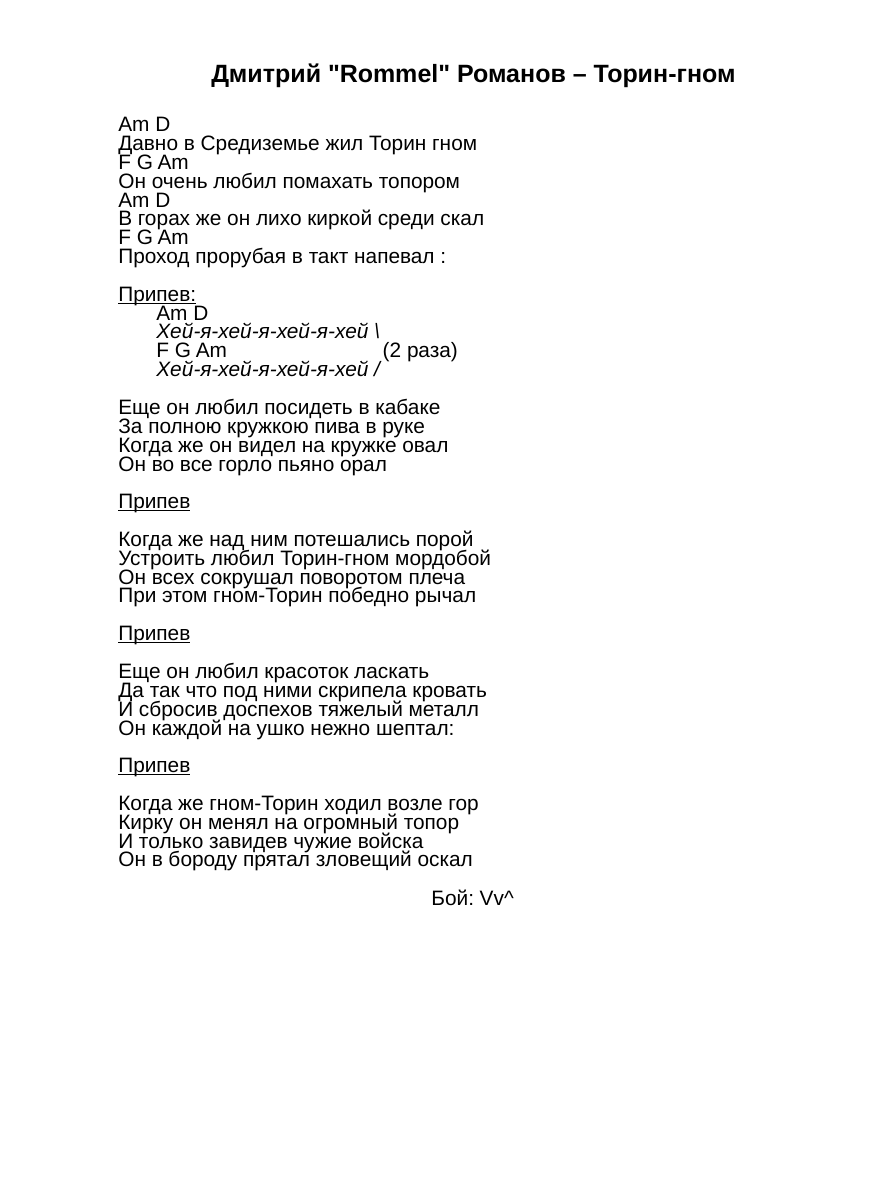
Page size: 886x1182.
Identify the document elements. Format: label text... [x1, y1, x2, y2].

text Припев [118, 494, 827, 512]
text Когда же гном-Торин ходил возле гор [118, 795, 827, 814]
text F G Am (2 раза) [118, 343, 827, 362]
text Когда же над ним потешались порой [118, 531, 827, 550]
text Он всех сокрушал поворотом плеча [118, 569, 827, 588]
text Он в бороду прятал зловещий оскал [118, 852, 827, 871]
text И только завидев чужие войска [118, 833, 827, 852]
text Давно в Средиземье жил Торин гном [118, 135, 827, 154]
text Еще он любил посидеть в кабаке [118, 399, 827, 418]
text Бой: Vv^ [118, 889, 827, 910]
text Припев: [118, 286, 827, 305]
text Am D [118, 305, 827, 324]
text Еще он любил красоток ласкать [118, 663, 827, 682]
text Он очень любил помахать топором [118, 173, 827, 192]
text И сбросив доспехов тяжелый металл [118, 701, 827, 720]
text F G Am [118, 154, 827, 173]
text Дмитрий "Rommel" Романов – Торин-гном [120, 59, 827, 88]
text Проход прорубая в такт напевал : [118, 248, 827, 267]
text В горах же он лихо киркой среди скал [118, 211, 827, 230]
text Am D [118, 192, 827, 211]
text Am D [118, 117, 827, 135]
text Да так что под ними скрипела кровать [118, 682, 827, 701]
text Хей-я-хей-я-хей-я-хей / [118, 362, 827, 381]
text За полною кружкою пива в руке [118, 418, 827, 437]
text F G Am [118, 230, 827, 248]
text Он каждой на ушко нежно шептал: [118, 720, 827, 739]
text Он во все горло пьяно орал [118, 456, 827, 475]
text Когда же он видел на кружке овал [118, 437, 827, 456]
text Кирку он менял на огромный топор [118, 814, 827, 833]
text Припев [118, 626, 827, 644]
text Хей-я-хей-я-хей-я-хей \ [118, 324, 827, 343]
text При этом гном-Торин победно рычал [118, 588, 827, 607]
text Припев [118, 758, 827, 776]
text Устроить любил Торин-гном мордобой [118, 550, 827, 569]
